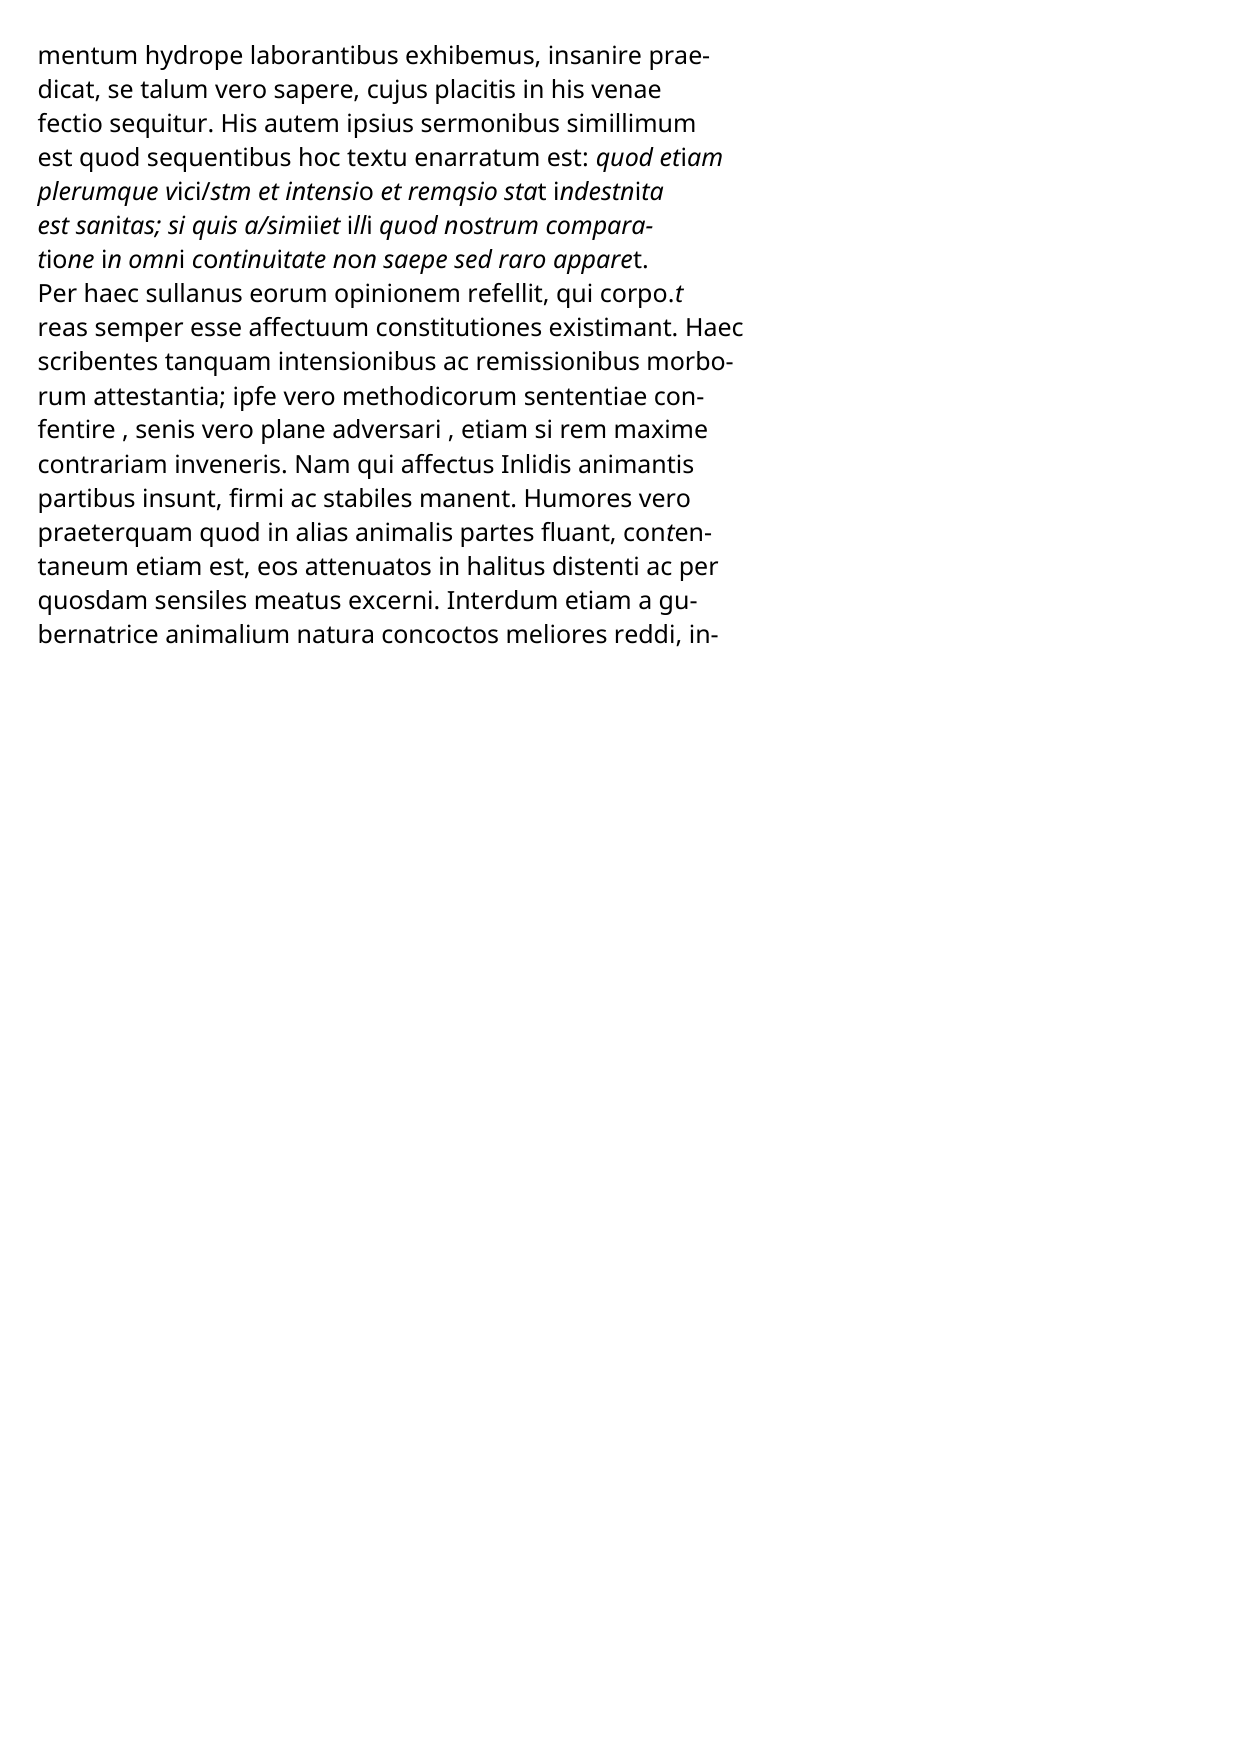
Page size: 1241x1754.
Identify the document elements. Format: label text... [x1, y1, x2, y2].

text mentum hydrope laborantibus exhibemus, insanire prae- dicat, se talum vero sapere, cujus placitis in his venae fectio sequitur. His autem ipsius sermonibus simillimum est quod sequentibus hoc textu enarratum est: quod etiam plerumque vici/stm et intensio et remqsio stat indestnita est sanitas; si quis a/simiiet illi quod nostrum compara- tione in omni continuitate non saepe sed raro apparet. Per haec sullanus eorum opinionem refellit, qui corpo.t reas semper esse affectuum constitutiones existimant. Haec scribentes tanquam intensionibus ac remissionibus morbo- rum attestantia; ipfe vero methodicorum sententiae con- fentire , senis vero plane adversari , etiam si rem maxime contrariam inveneris. Nam qui affectus Inlidis animantis partibus insunt, firmi ac stabiles manent. Humores vero praeterquam quod in alias animalis partes fluant, conten- taneum etiam est, eos attenuatos in halitus distenti ac per quosdam sensiles meatus excerni. Interdum etiam a gu- bernatrice animalium natura concoctos meliores reddi, in- [37, 37, 1203, 651]
